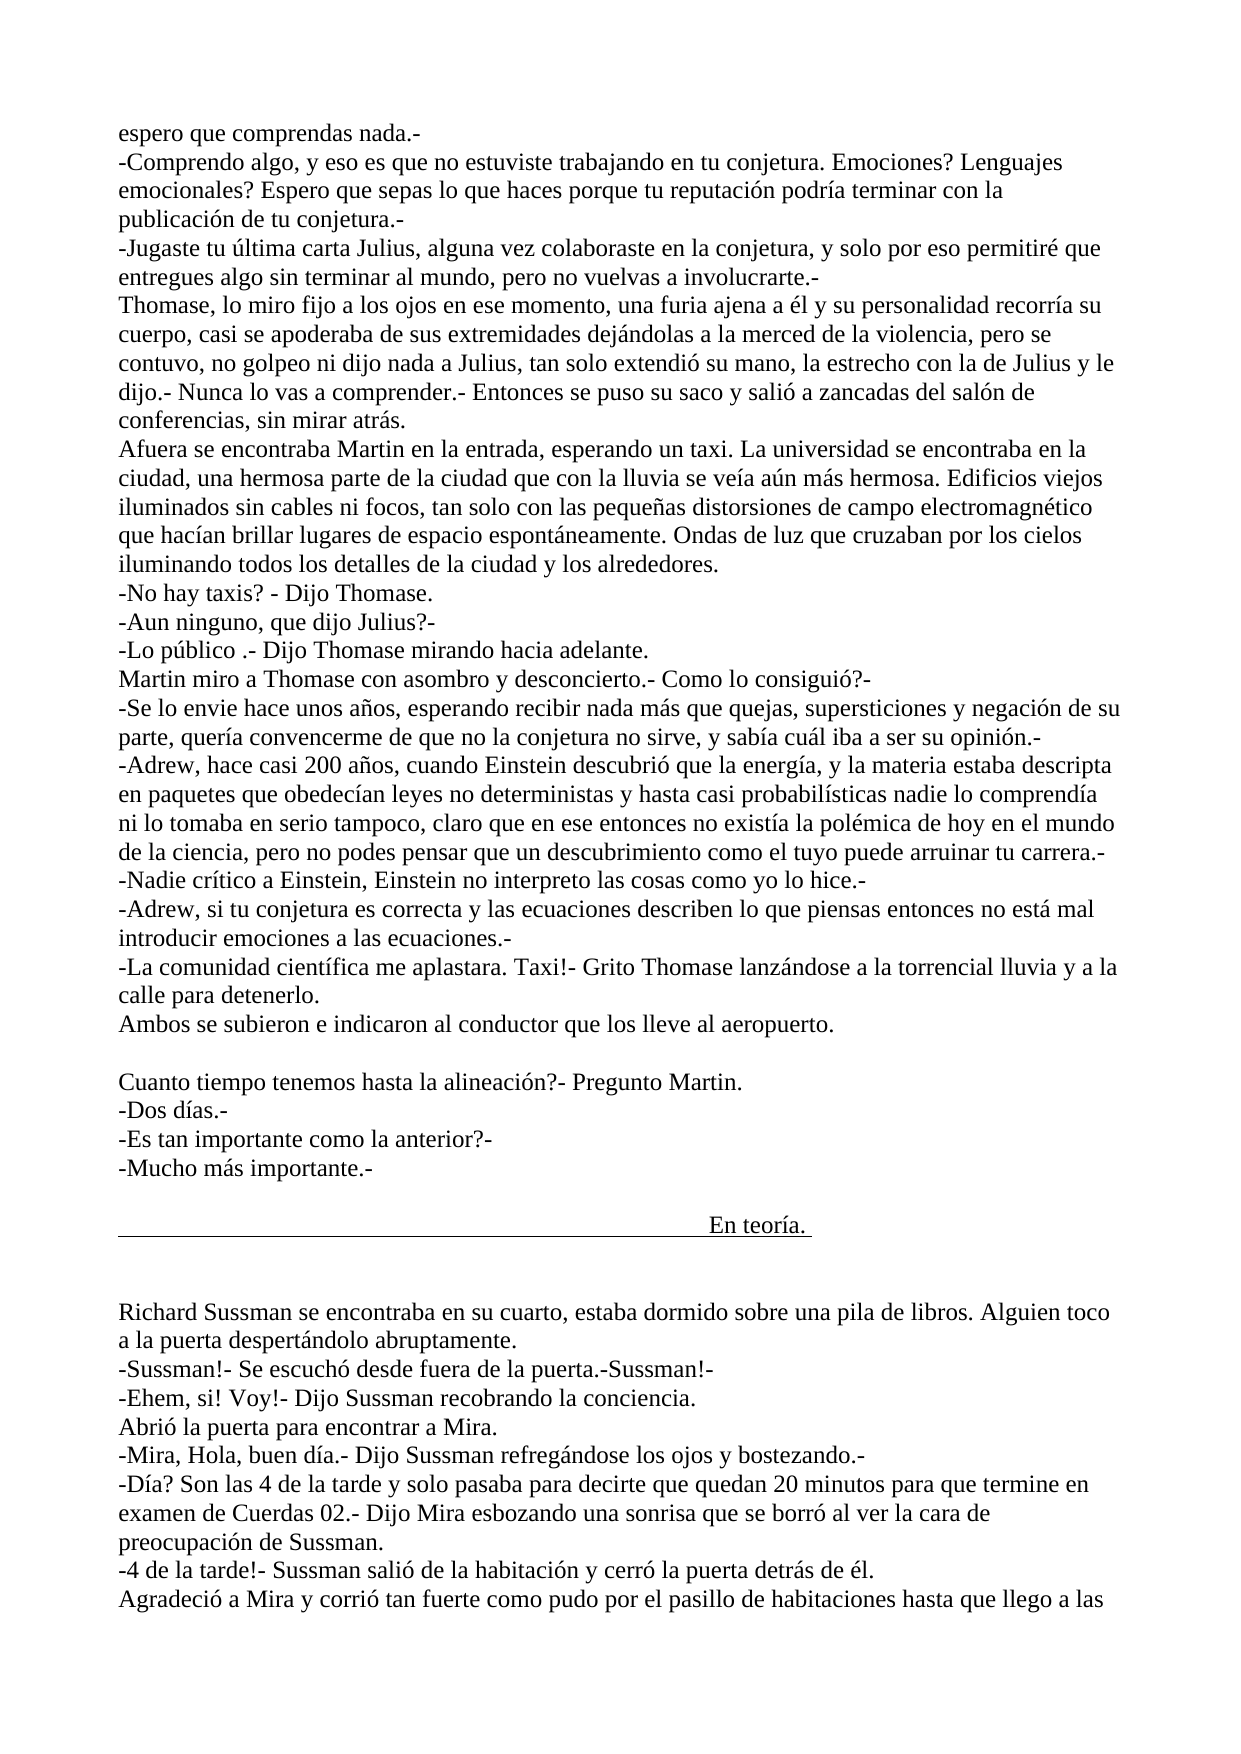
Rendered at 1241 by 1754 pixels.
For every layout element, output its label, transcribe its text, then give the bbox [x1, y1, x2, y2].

text Agradeció a Mira y corrió tan fuerte como pudo por el pasillo de habitaciones hasta que llego a las [118, 1584, 1122, 1613]
text -Sussman!- Se escuchó desde fuera de la puerta.-Sussman!- [118, 1354, 1122, 1383]
text -Jugaste tu última carta Julius, alguna vez colaboraste en la conjetura, y solo por eso permitiré que entregues algo sin terminar al mundo, pero no vuelvas a involucrarte.- [118, 233, 1122, 291]
text -Comprendo algo, y eso es que no estuviste trabajando en tu conjetura. Emociones? Lenguajes emocionales? Espero que sepas lo que haces porque tu reputación podría terminar con la publicación de tu conjetura.- [118, 147, 1122, 233]
text -No hay taxis? - Dijo Thomase. [118, 578, 1122, 607]
text espero que comprendas nada.- [118, 118, 1122, 147]
text -Lo público .- Dijo Thomase mirando hacia adelante. [118, 636, 1122, 664]
text -Nadie crítico a Einstein, Einstein no interpreto las cosas como yo lo hice.- [118, 866, 1122, 894]
text -4 de la tarde!- Sussman salió de la habitación y cerró la puerta detrás de él. [118, 1556, 1122, 1584]
text Ambos se subieron e indicaron al conductor que los lleve al aeropuerto. [118, 1009, 1122, 1038]
text Abrió la puerta para encontrar a Mira. [118, 1412, 1122, 1441]
text Afuera se encontraba Martin en la entrada, esperando un taxi. La universidad se encontraba en la ciudad, una hermosa parte de la ciudad que con la lluvia se veía aún más hermosa. Edificios viejos iluminados sin cables ni focos, tan solo con las pequeñas distorsiones de campo electromagnético que hacían brillar lugares de espacio espontáneamente. Ondas de luz que cruzaban por los cielos iluminando todos los detalles de la ciudad y los alrededores. [118, 434, 1122, 578]
text -Ehem, si! Voy!- Dijo Sussman recobrando la conciencia. [118, 1383, 1122, 1412]
text -Es tan importante como la anterior?- [118, 1124, 1122, 1153]
text -Mira, Hola, buen día.- Dijo Sussman refregándose los ojos y bostezando.- [118, 1441, 1122, 1469]
text Cuanto tiempo tenemos hasta la alineación?- Pregunto Martin. [118, 1067, 1122, 1096]
text Martin miro a Thomase con asombro y desconcierto.- Como lo consiguió?- [118, 664, 1122, 693]
text Richard Sussman se encontraba en su cuarto, estaba dormido sobre una pila de libros. Alguien toco a la puerta despertándolo abruptamente. [118, 1297, 1122, 1354]
text -Adrew, si tu conjetura es correcta y las ecuaciones describen lo que piensas entonces no está mal introducir emociones a las ecuaciones.- [118, 894, 1122, 952]
text -Aun ninguno, que dijo Julius?- [118, 607, 1122, 636]
text -Día? Son las 4 de la tarde y solo pasaba para decirte que quedan 20 minutos para que termine en examen de Cuerdas 02.- Dijo Mira esbozando una sonrisa que se borró al ver la cara de preocupación de Sussman. [118, 1469, 1122, 1556]
text Thomase, lo miro fijo a los ojos en ese momento, una furia ajena a él y su personalidad recorría su cuerpo, casi se apoderaba de sus extremidades dejándolas a la merced de la violencia, pero se contuvo, no golpeo ni dijo nada a Julius, tan solo extendió su mano, la estrecho con la de Julius y le dijo.- Nunca lo vas a comprender.- Entonces se puso su saco y salió a zancadas del salón de conferencias, sin mirar atrás. [118, 291, 1122, 434]
text -Dos días.- [118, 1096, 1122, 1124]
text -La comunidad científica me aplastara. Taxi!- Grito Thomase lanzándose a la torrencial lluvia y a la calle para detenerlo. [118, 952, 1122, 1009]
text En teoría. [118, 1211, 1122, 1239]
text -Mucho más importante.- [118, 1153, 1122, 1182]
text -Adrew, hace casi 200 años, cuando Einstein descubrió que la energía, y la materia estaba descripta en paquetes que obedecían leyes no deterministas y hasta casi probabilísticas nadie lo comprendía ni lo tomaba en serio tampoco, claro que en ese entonces no existía la polémica de hoy en el mundo de la ciencia, pero no podes pensar que un descubrimiento como el tuyo puede arruinar tu carrera.- [118, 751, 1122, 866]
text -Se lo envie hace unos años, esperando recibir nada más que quejas, supersticiones y negación de su parte, quería convencerme de que no la conjetura no sirve, y sabía cuál iba a ser su opinión.- [118, 693, 1122, 751]
